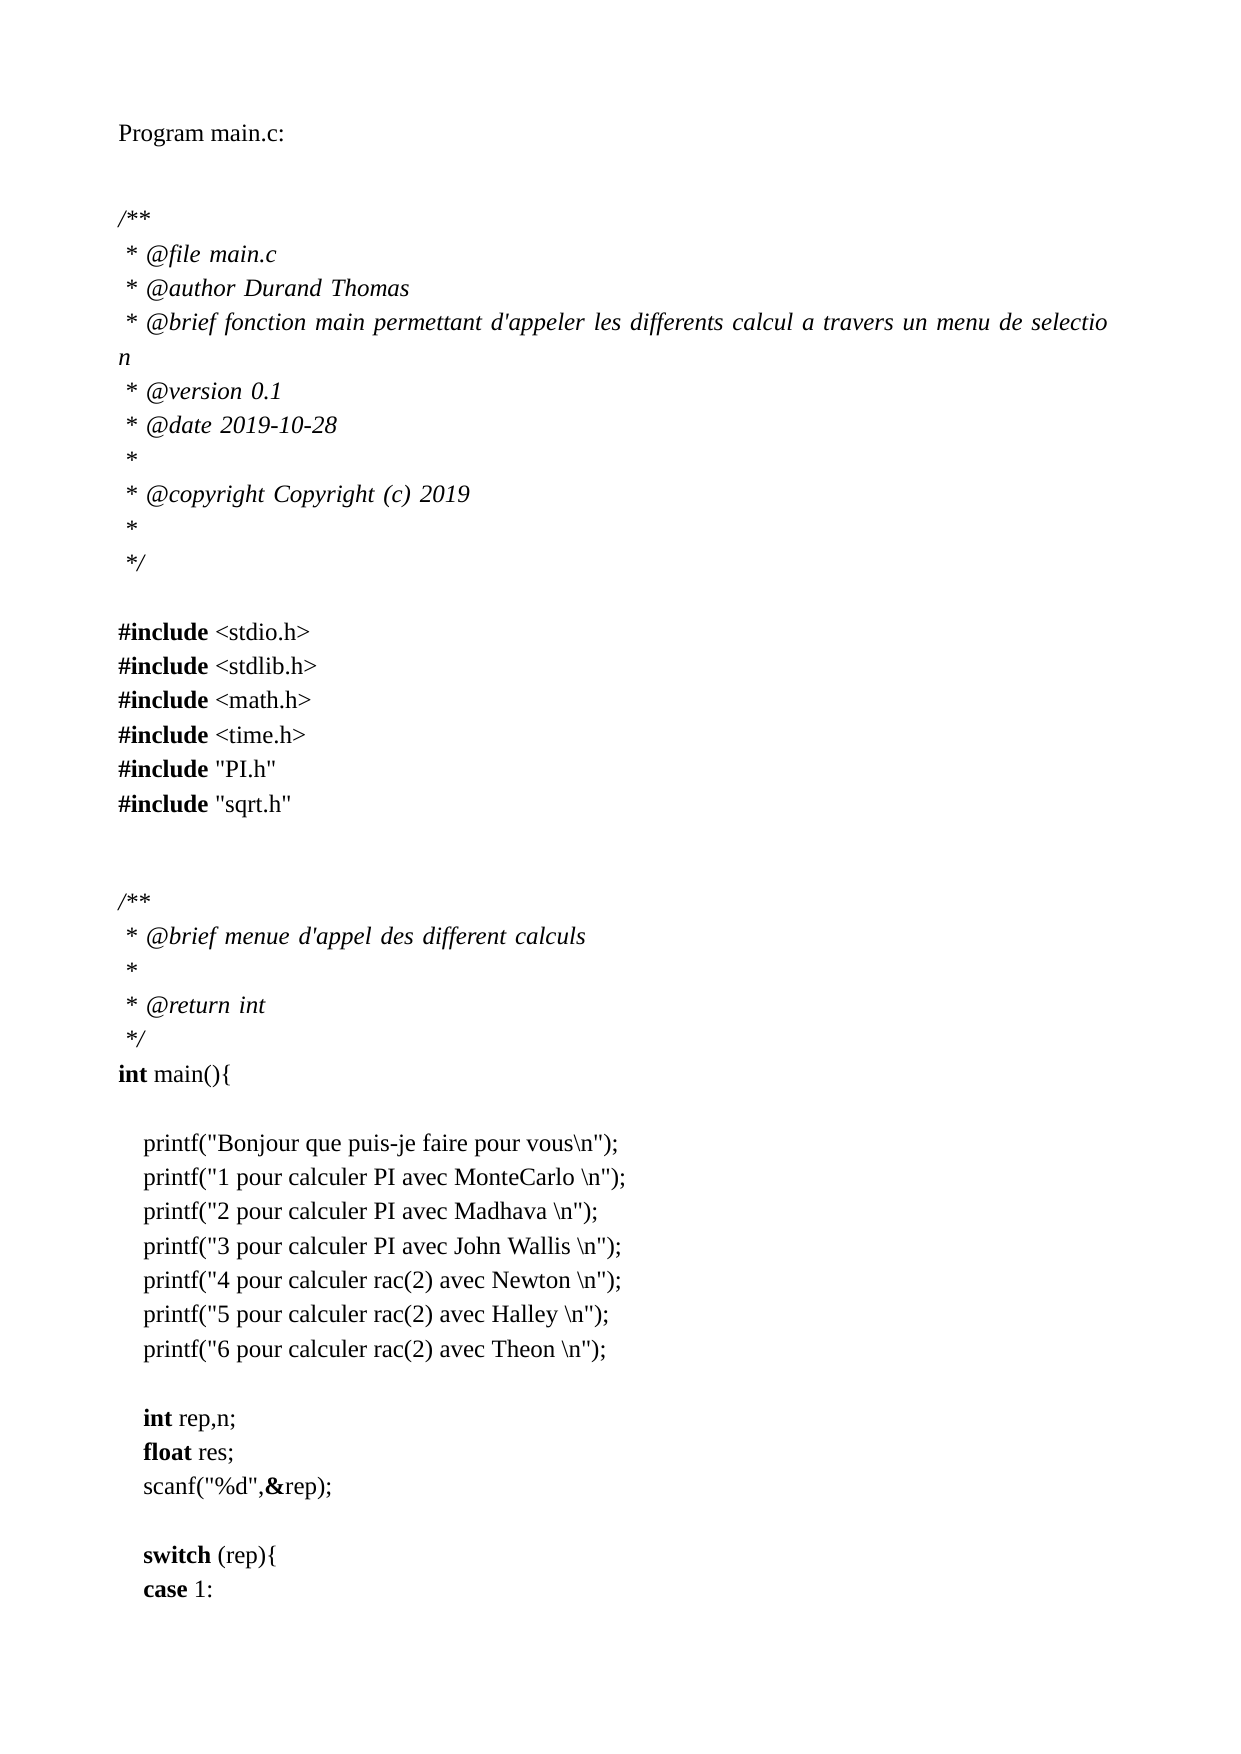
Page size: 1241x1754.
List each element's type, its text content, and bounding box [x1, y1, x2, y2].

text */ [118, 1019, 1122, 1053]
text * @brief menue d'appel des different calculs [118, 916, 1122, 950]
text Program main.c: [118, 118, 1122, 147]
text printf("3 pour calculer PI avec John Wallis \n"); [118, 1225, 1122, 1259]
text printf("Bonjour que puis-je faire pour vous\n"); [118, 1122, 1122, 1156]
text * @version 0.1 [118, 371, 1122, 405]
text printf("4 pour calculer rac(2) avec Newton \n"); [118, 1259, 1122, 1294]
text #include <math.h> [118, 680, 1122, 714]
text * @date 2019-10-28 [118, 405, 1122, 439]
text float res; [118, 1431, 1122, 1466]
text * @brief fonction main permettant d'appeler les differents calcul a travers un menu de selection [118, 302, 1122, 371]
text /** [118, 881, 1122, 916]
text * @file main.c [118, 233, 1122, 267]
text int main(){ [118, 1053, 1122, 1088]
text #include "PI.h" [118, 749, 1122, 783]
text */ [118, 542, 1122, 577]
text printf("1 pour calculer PI avec MonteCarlo \n"); [118, 1156, 1122, 1191]
text case 1: [118, 1569, 1122, 1603]
text #include <time.h> [118, 714, 1122, 749]
text * @copyright Copyright (c) 2019 [118, 474, 1122, 508]
text #include <stdio.h> [118, 611, 1122, 646]
text * @author Durand Thomas [118, 267, 1122, 302]
text switch (rep){ [118, 1534, 1122, 1569]
text printf("5 pour calculer rac(2) avec Halley \n"); [118, 1294, 1122, 1328]
text * @return int [118, 984, 1122, 1019]
text * [118, 508, 1122, 542]
text * [118, 439, 1122, 474]
text printf("2 pour calculer PI avec Madhava \n"); [118, 1191, 1122, 1225]
text /** [118, 204, 1122, 233]
text printf("6 pour calculer rac(2) avec Theon \n"); [118, 1328, 1122, 1363]
text scanf("%d",&rep); [118, 1466, 1122, 1500]
text int rep,n; [118, 1397, 1122, 1431]
text * [118, 950, 1122, 984]
text #include "sqrt.h" [118, 783, 1122, 817]
text #include <stdlib.h> [118, 646, 1122, 680]
